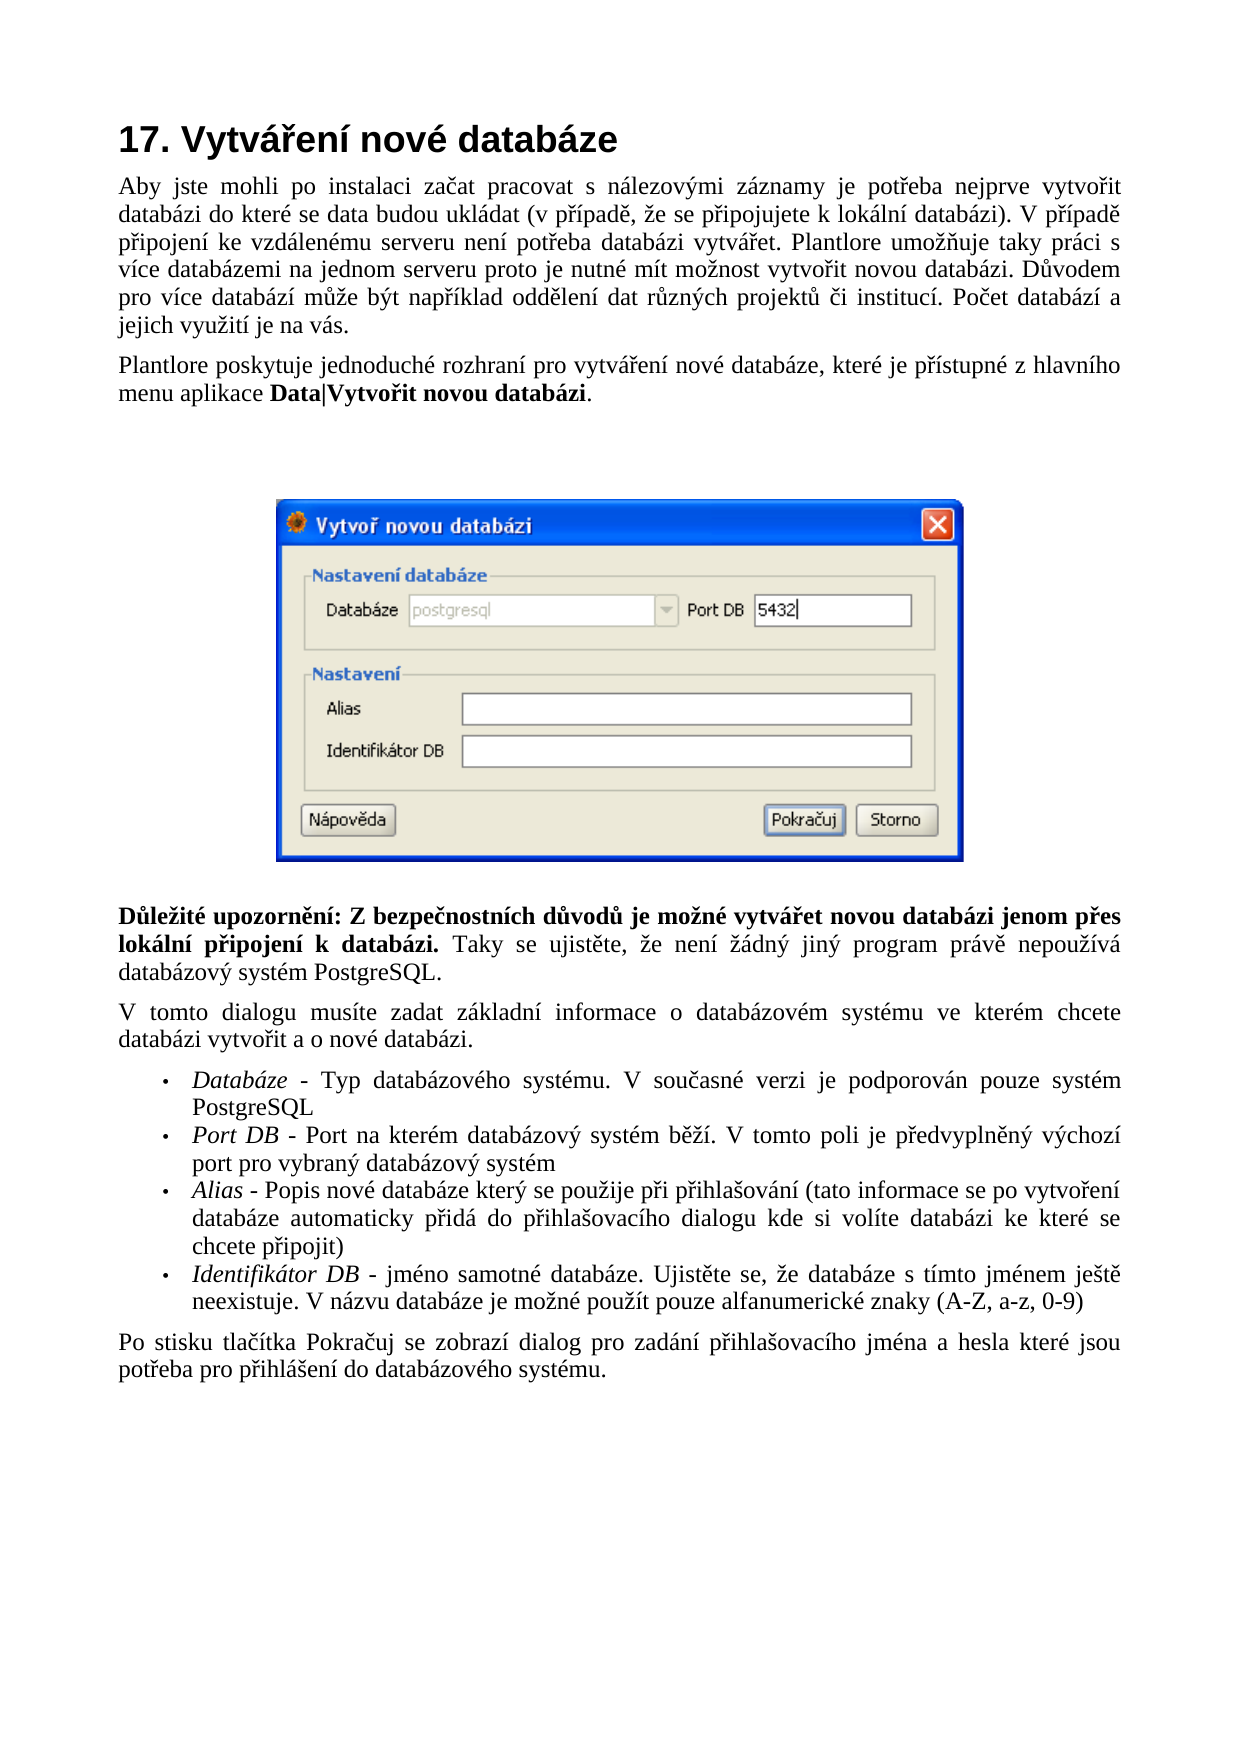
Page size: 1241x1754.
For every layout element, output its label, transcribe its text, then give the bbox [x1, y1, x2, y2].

picture [276, 499, 964, 862]
text Důležité upozornění: Z bezpečnostních důvodů je možné vytvářet novou databázi jenom přes lokální připojení k databázi. Taky se ujistěte, že není žádný jiný program právě nepoužívá databázový systém PostgreSQL. [118, 902, 1122, 985]
text Po stisku tlačítka Pokračuj se zobrazí dialog pro zadání přihlašovacího jména a hesla které jsou potřeba pro přihlášení do databázového systému. [118, 1328, 1122, 1383]
text V tomto dialogu musíte zadat základní informace o databázovém systému ve kterém chcete databázi vytvořit a o nové databázi. [118, 998, 1122, 1053]
list Databáze - Typ databázového systému. V současné verzi je podporován pouze systém PostgreSQL [162, 1066, 1122, 1121]
list Alias - Popis nové databáze který se použije při přihlašování (tato informace se po vytvoření databáze automaticky přidá do přihlašovacího dialogu kde si volíte databázi ke které se chcete připojit) [162, 1177, 1122, 1260]
subtitle 17. Vytváření nové databáze [118, 118, 1122, 160]
text Plantlore poskytuje jednoduché rozhraní pro vytváření nové databáze, které je přístupné z hlavního menu aplikace Data|Vytvořit novou databázi. [118, 351, 1122, 407]
text Aby jste mohli po instalaci začat pracovat s nálezovými záznamy je potřeba nejprve vytvořit databázi do které se data budou ukládat (v případě, že se připojujete k lokální databázi). V případě připojení ke vzdálenému serveru není potřeba databázi vytvářet. Plantlore umožňuje taky práci s více databázemi na jednom serveru proto je nutné mít možnost vytvořit novou databázi. Důvodem pro více databází může být například oddělení dat různých projektů či institucí. Počet databází a jejich využití je na vás. [118, 172, 1122, 339]
list Port DB - Port na kterém databázový systém běží. V tomto poli je předvyplněný výchozí port pro vybraný databázový systém [162, 1121, 1122, 1177]
list Identifikátor DB - jméno samotné databáze. Ujistěte se, že databáze s tímto jménem ještě neexistuje. V názvu databáze je možné použít pouze alfanumerické znaky (A-Z, a-z, 0-9) [162, 1260, 1122, 1315]
